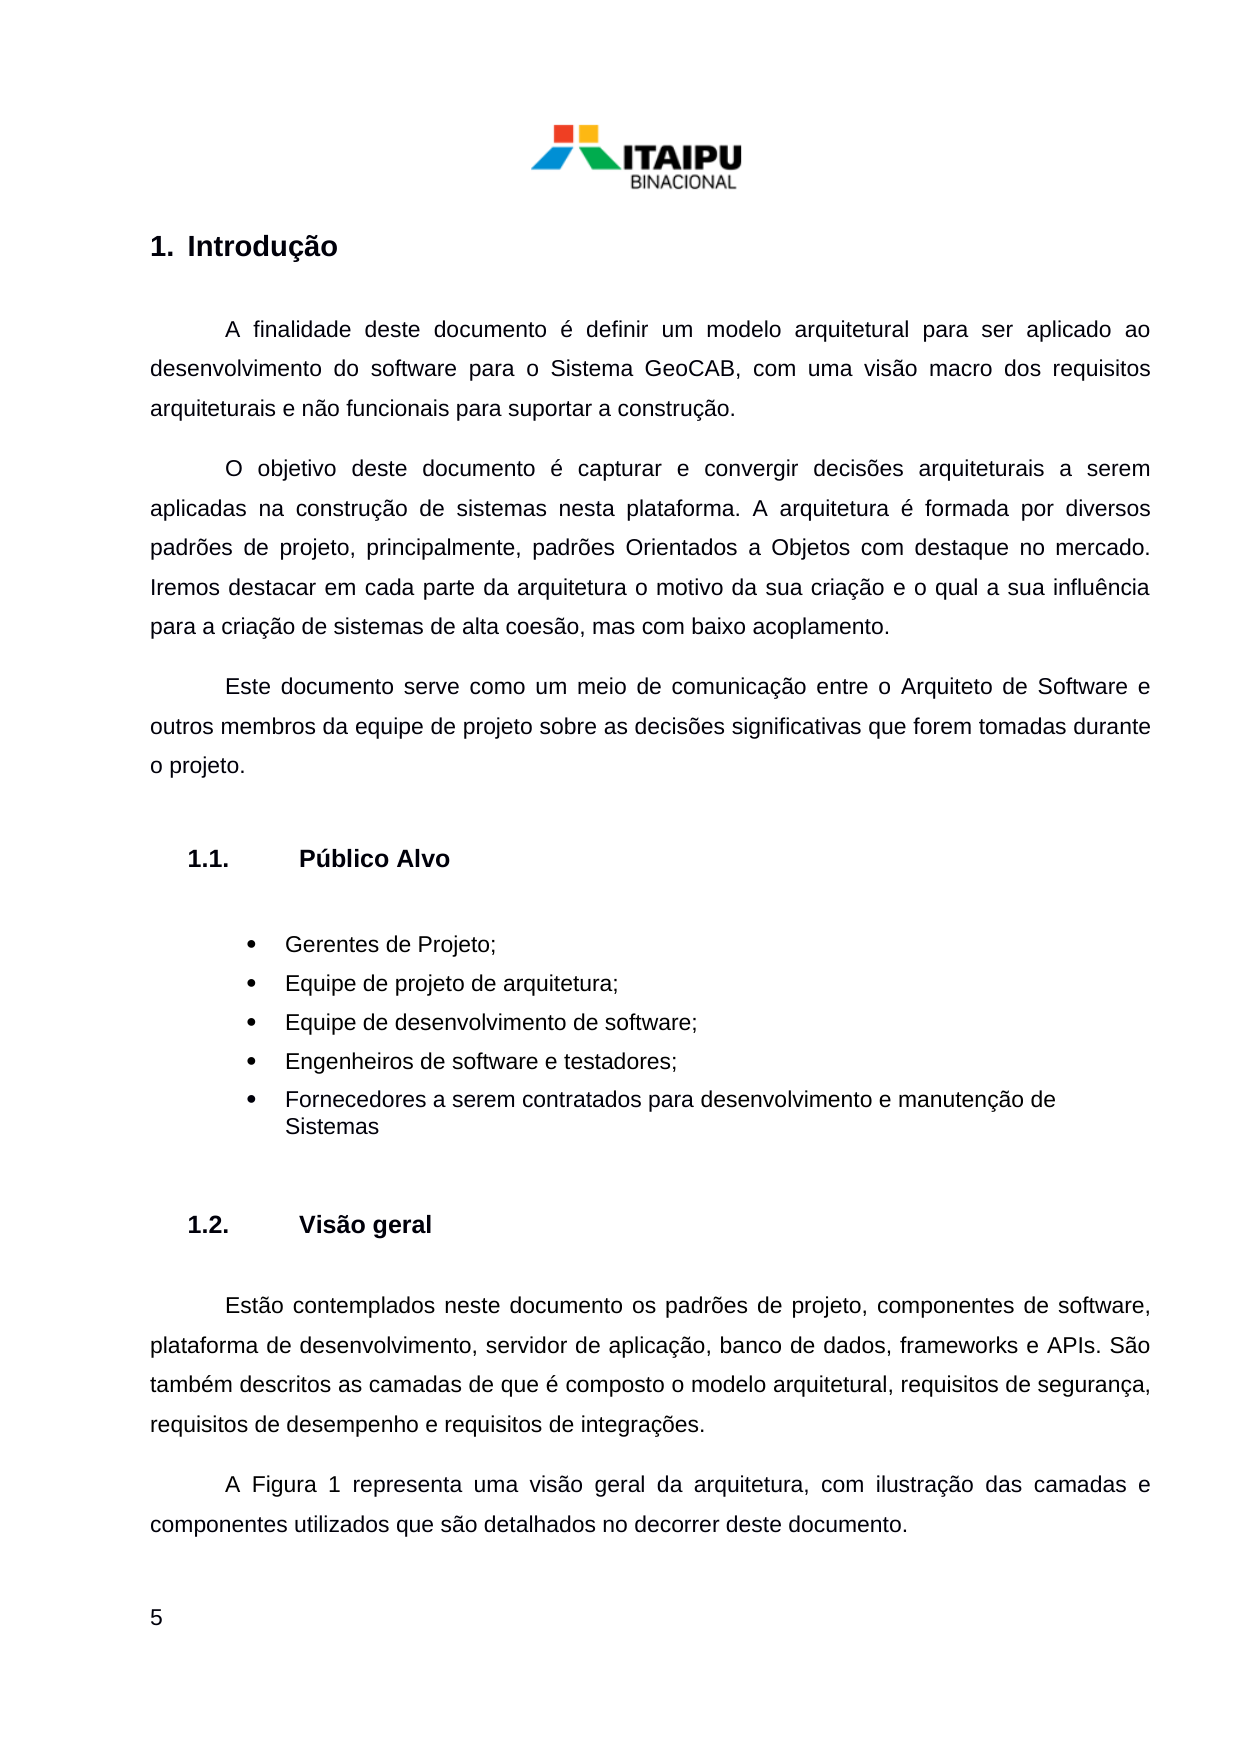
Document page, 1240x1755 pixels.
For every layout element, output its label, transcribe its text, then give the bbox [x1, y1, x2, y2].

list Gerentes de Projeto; [247, 931, 1152, 957]
text A finalidade deste documento é definir um modelo arquitetural para ser aplicado ao desenvolvimento do software para o Sistema GeoCAB, com uma visão macro dos requisitos arquiteturais e não funcionais para suportar a construção. [150, 316, 1152, 421]
text A Figura 1 representa uma visão geral da arquitetura, com ilustração das camadas e componentes utilizados que são detalhados no decorrer deste documento. [150, 1471, 1152, 1537]
text Este documento serve como um meio de comunicação entre o Arquiteto de Software e outros membros da equipe de projeto sobre as decisões significativas que forem tomadas durante o projeto. [150, 673, 1152, 779]
list Equipe de projeto de arquitetura; [247, 970, 1152, 996]
list Público Alvo [187, 844, 1152, 872]
text Estão contemplados neste documento os padrões de projeto, componentes de software, plataforma de desenvolvimento, servidor de aplicação, banco de dados, frameworks e APIs. São também descritos as camadas de que é composto o modelo arquitetural, requisitos de segurança, requisitos de desempenho e requisitos de integrações. [150, 1292, 1152, 1437]
list Engenheiros de software e testadores; [247, 1048, 1152, 1074]
list Equipe de desenvolvimento de software; [247, 1009, 1152, 1035]
list Introdução [150, 229, 1152, 262]
list Fornecedores a serem contratados para desenvolvimento e manutenção de Sistemas [247, 1086, 1152, 1139]
list Visão geral [187, 1210, 1152, 1239]
text O objetivo deste documento é capturar e convergir decisões arquiteturais a serem aplicadas na construção de sistemas nesta plataforma. A arquitetura é formada por diversos padrões de projeto, principalmente, padrões Orientados a Objetos com destaque no mercado. Iremos destacar em cada parte da arquitetura o motivo da sua criação e o qual a sua influência para a criação de sistemas de alta coesão, mas com baixo acoplamento. [150, 455, 1152, 639]
